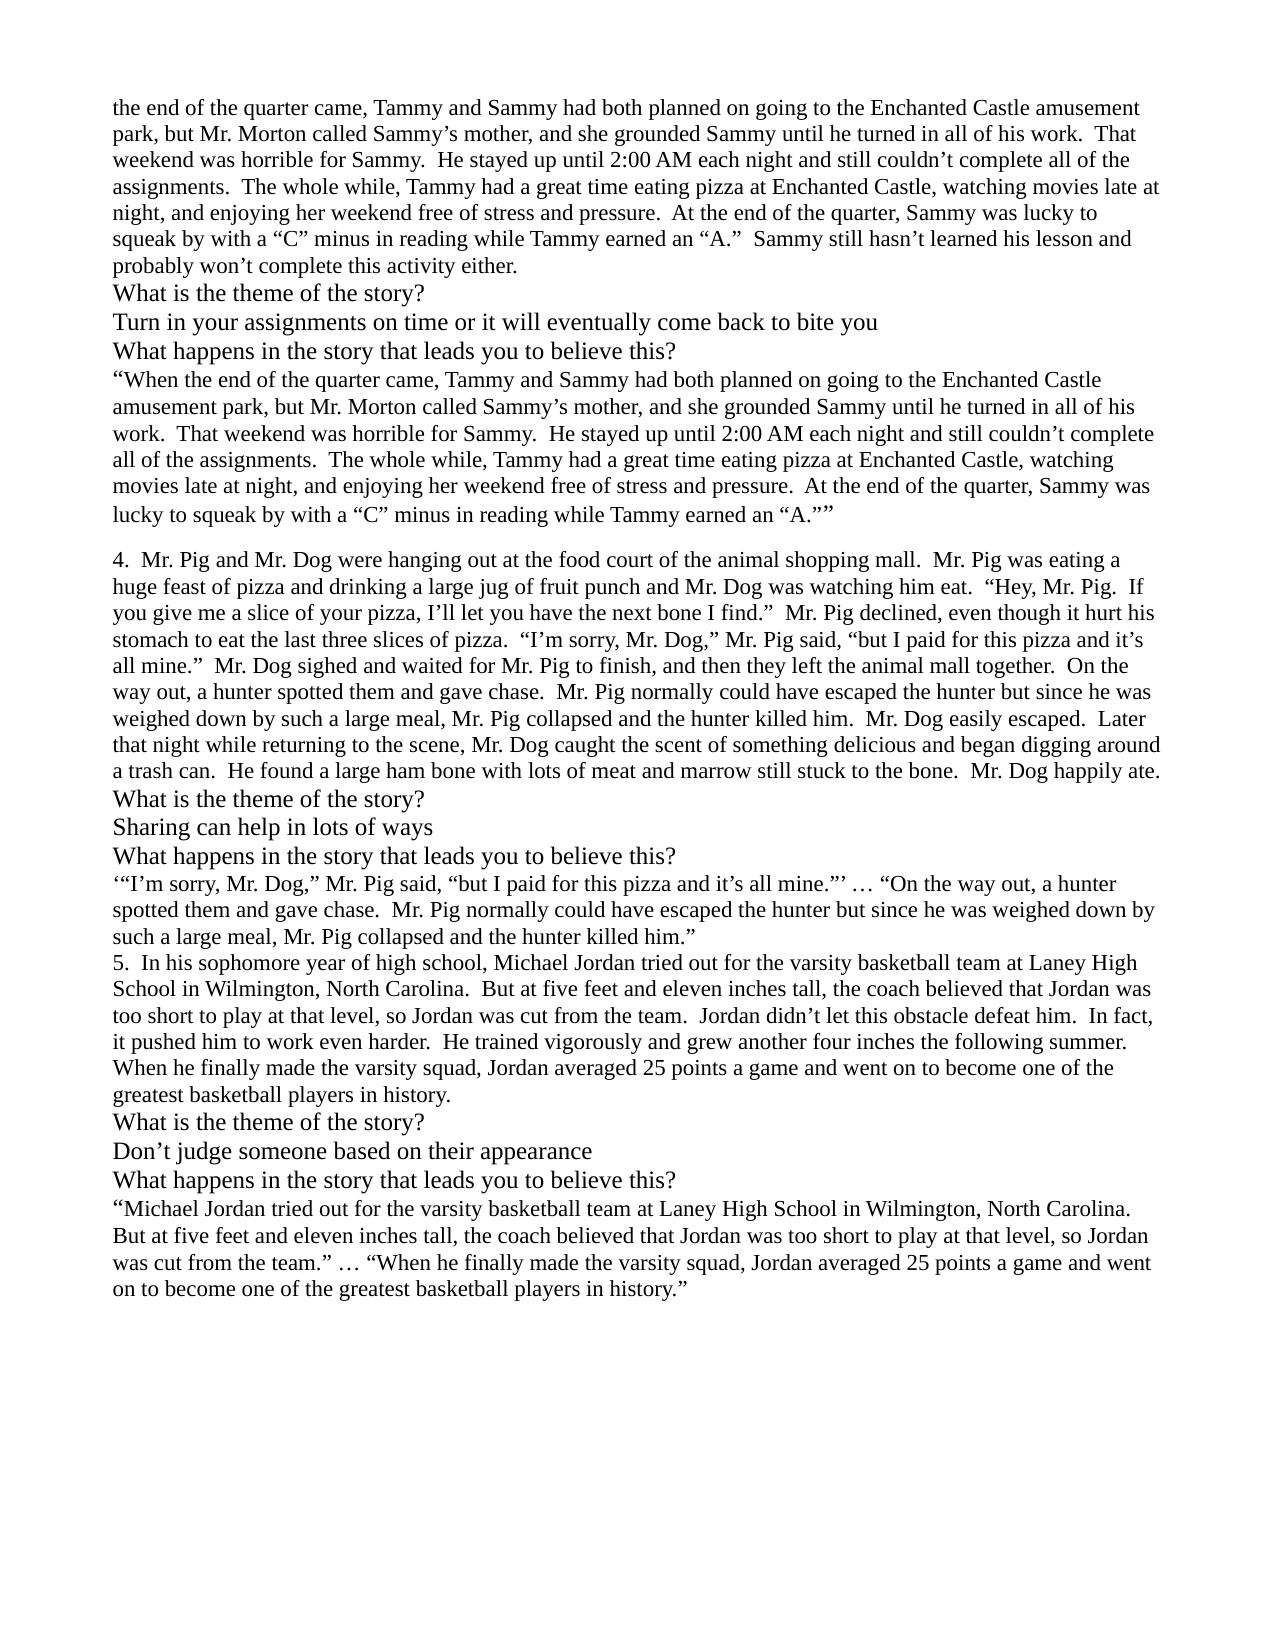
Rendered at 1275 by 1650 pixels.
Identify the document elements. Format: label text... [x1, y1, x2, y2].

text “Michael Jordan tried out for the varsity basketball team at Laney High School in Wilmington, North Carolina. But at five feet and eleven inches tall, the coach believed that Jordan was too short to play at that level, so Jordan was cut from the team.” … “When he finally made the varsity squad, Jordan averaged 25 points a game and went on to become one of the greatest basketball players in history.” [112, 1193, 1162, 1301]
text 4. Mr. Pig and Mr. Dog were hanging out at the food court of the animal shopping mall. Mr. Pig was eating a huge feast of pizza and drinking a large jug of fruit punch and Mr. Dog was watching him eat. “Hey, Mr. Pig. If you give me a slice of your pizza, I’ll let you have the next bone I find.” Mr. Pig declined, even though it hurt his stomach to eat the last three slices of pizza. “I’m sorry, Mr. Dog,” Mr. Pig said, “but I paid for this pizza and it’s all mine.” Mr. Dog sighed and waited for Mr. Pig to finish, and then they left the animal mall together. On the way out, a hunter spotted them and gave chase. Mr. Pig normally could have escaped the hunter but since he was weighed down by such a large meal, Mr. Pig collapsed and the hunter killed him. Mr. Dog easily escaped. Later that night while returning to the scene, Mr. Dog caught the scent of something delicious and began digging around a trash can. He found a large ham bone with lots of meat and marrow still stuck to the bone. Mr. Dog happily ate. [112, 547, 1162, 784]
text What happens in the story that leads you to believe this? [112, 841, 1162, 870]
text What is the theme of the story? [112, 784, 1162, 812]
text Turn in your assignments on time or it will eventually come back to bite you [112, 307, 1162, 336]
text What is the theme of the story? [112, 278, 1162, 307]
text Sharing can help in lots of ways [112, 812, 1162, 841]
text What happens in the story that leads you to believe this? [112, 1165, 1162, 1193]
text ‘“I’m sorry, Mr. Dog,” Mr. Pig said, “but I paid for this pizza and it’s all mine.”’ … “On the way out, a hunter spotted them and gave chase. Mr. Pig normally could have escaped the hunter but since he was weighed down by such a large meal, Mr. Pig collapsed and the hunter killed him.” [112, 870, 1162, 949]
text What happens in the story that leads you to believe this? [112, 336, 1162, 364]
text What is the theme of the story? [112, 1107, 1162, 1136]
text Don’t judge someone based on their appearance [112, 1136, 1162, 1165]
text 5. In his sophomore year of high school, Michael Jordan tried out for the varsity basketball team at Laney High School in Wilmington, North Carolina. But at five feet and eleven inches tall, the coach believed that Jordan was too short to play at that level, so Jordan was cut from the team. Jordan didn’t let this obstacle defeat him. In fact, it pushed him to work even harder. He trained vigorously and grew another four inches the following summer. When he finally made the varsity squad, Jordan averaged 25 points a game and went on to become one of the greatest basketball players in history. [112, 949, 1162, 1107]
text “When the end of the quarter came, Tammy and Sammy had both planned on going to the Enchanted Castle amusement park, but Mr. Morton called Sammy’s mother, and she grounded Sammy until he turned in all of his work. That weekend was horrible for Sammy. He stayed up until 2:00 AM each night and still couldn’t complete all of the assignments. The whole while, Tammy had a great time eating pizza at Enchanted Castle, watching movies late at night, and enjoying her weekend free of stress and pressure. At the end of the quarter, Sammy was lucky to squeak by with a “C” minus in reading while Tammy earned an “A.”” [112, 364, 1162, 527]
text the end of the quarter came, Tammy and Sammy had both planned on going to the Enchanted Castle amusement park, but Mr. Morton called Sammy’s mother, and she grounded Sammy until he turned in all of his work. That weekend was horrible for Sammy. He stayed up until 2:00 AM each night and still couldn’t complete all of the assignments. The whole while, Tammy had a great time eating pizza at Enchanted Castle, watching movies late at night, and enjoying her weekend free of stress and pressure. At the end of the quarter, Sammy was lucky to squeak by with a “C” minus in reading while Tammy earned an “A.” Sammy still hasn’t learned his lesson and probably won’t complete this activity either. [112, 94, 1162, 278]
